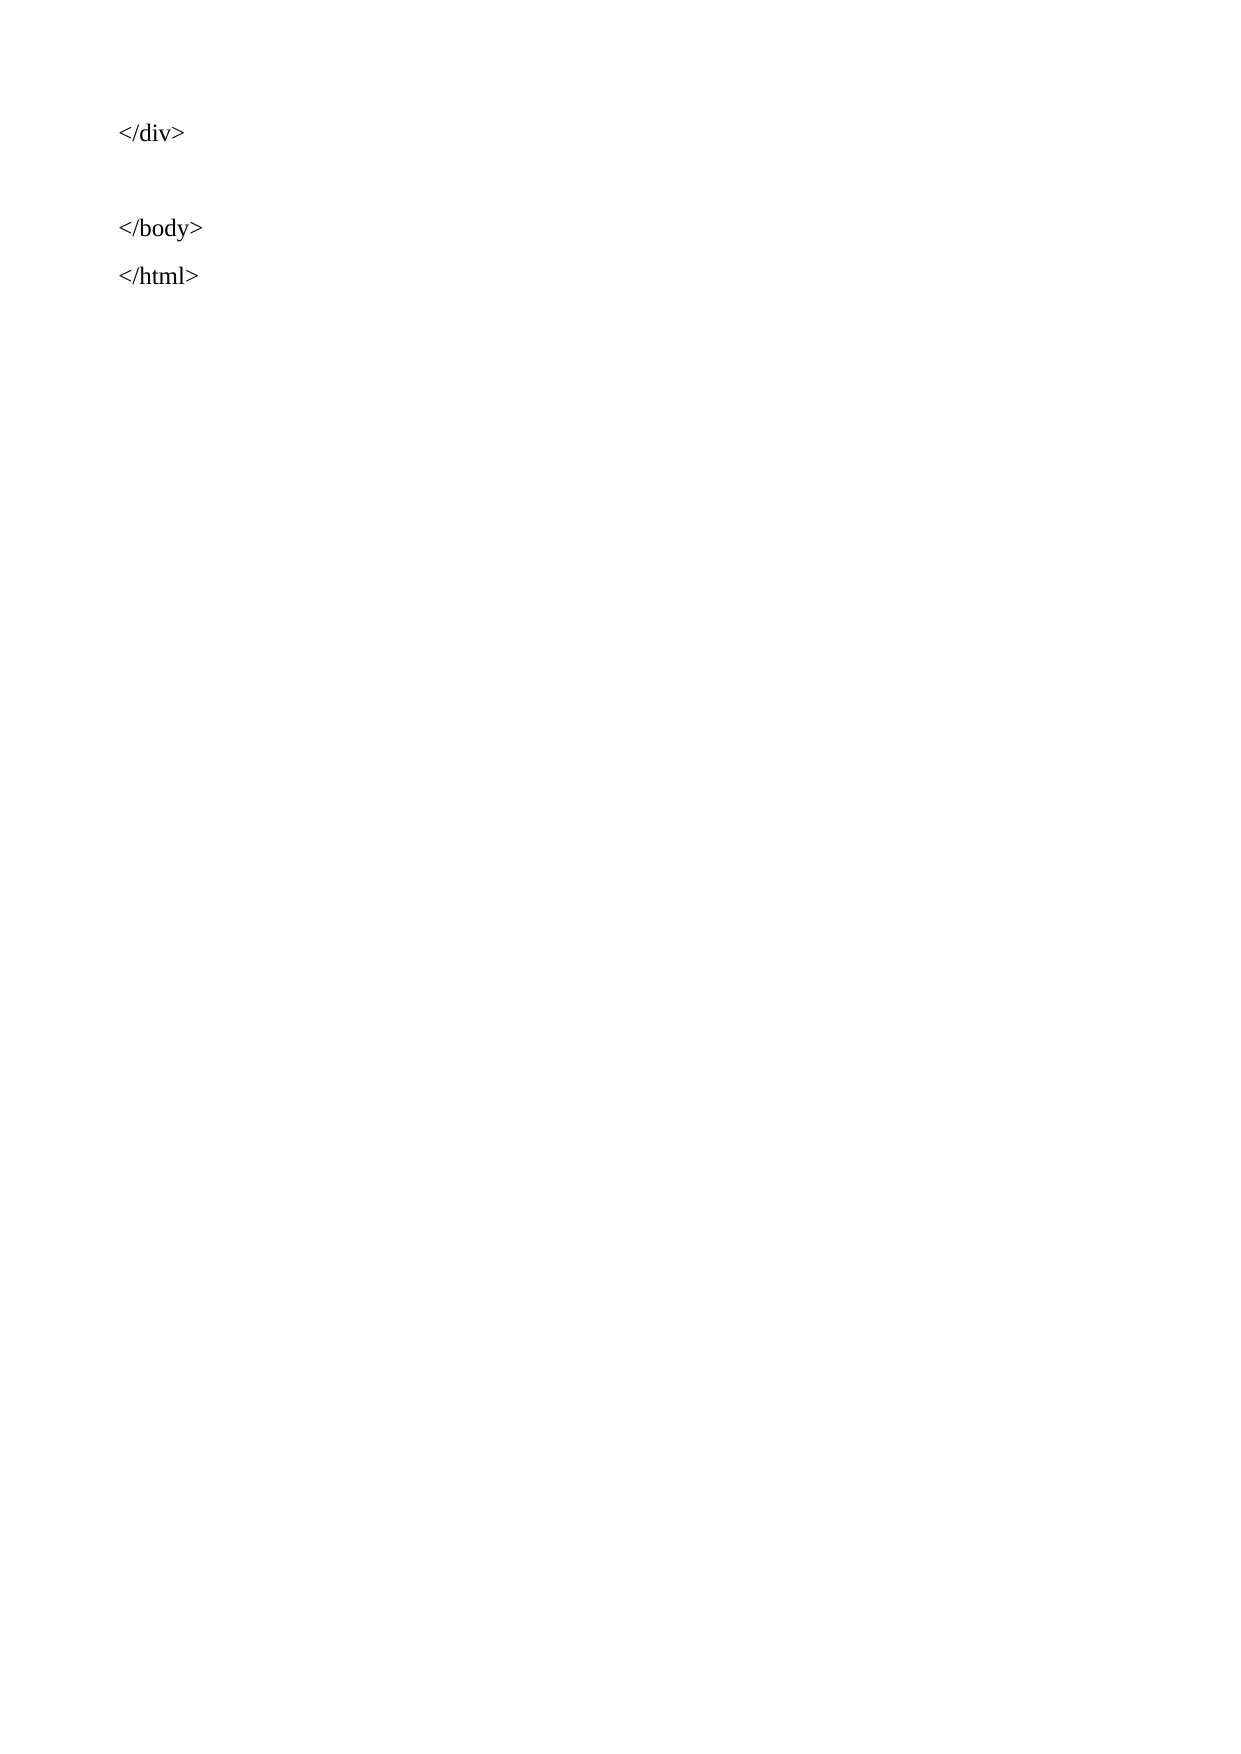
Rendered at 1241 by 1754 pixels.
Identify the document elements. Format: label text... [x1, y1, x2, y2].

text </div> [118, 118, 1122, 147]
text </body> [118, 213, 1122, 242]
text </html> [118, 261, 1122, 290]
